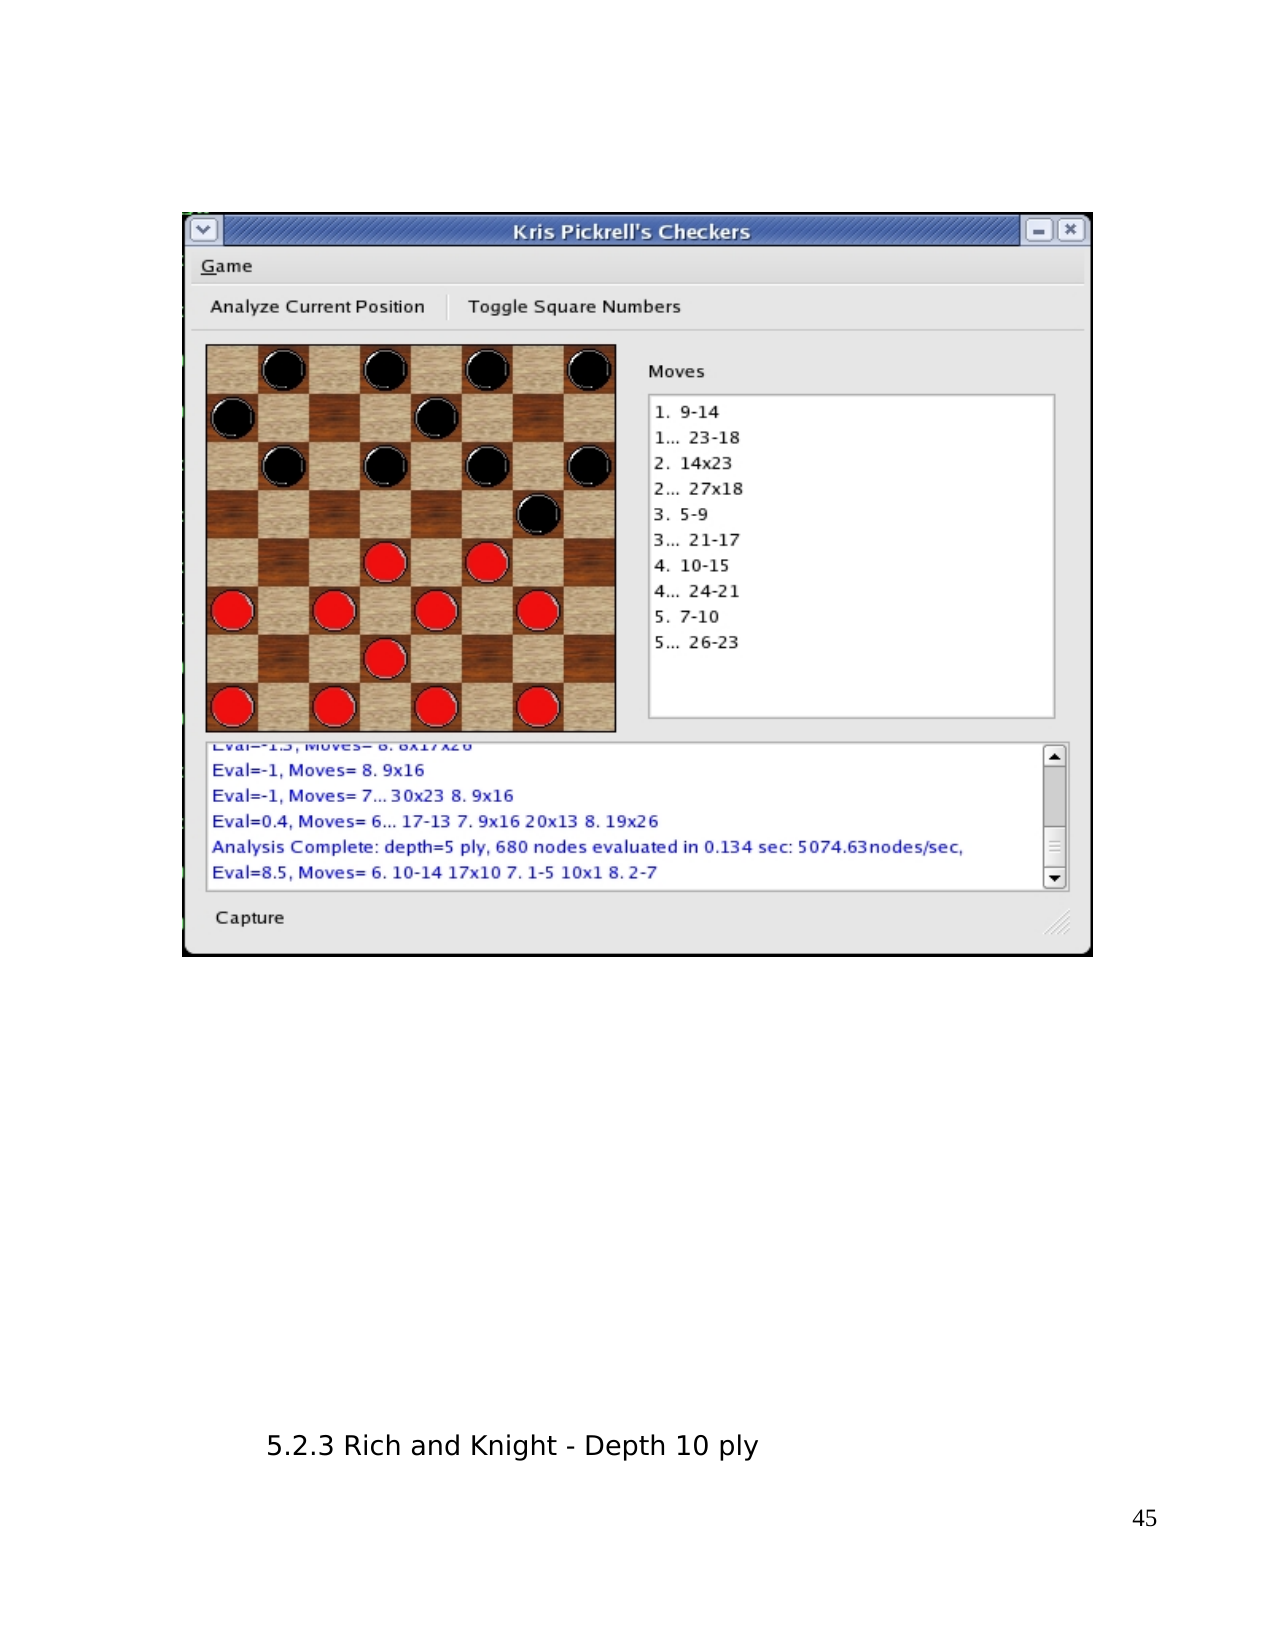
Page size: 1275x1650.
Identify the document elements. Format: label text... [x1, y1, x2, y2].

picture [182, 212, 1093, 957]
text 5.2.3 Rich and Knight - Depth 10 ply [118, 1431, 1157, 1462]
